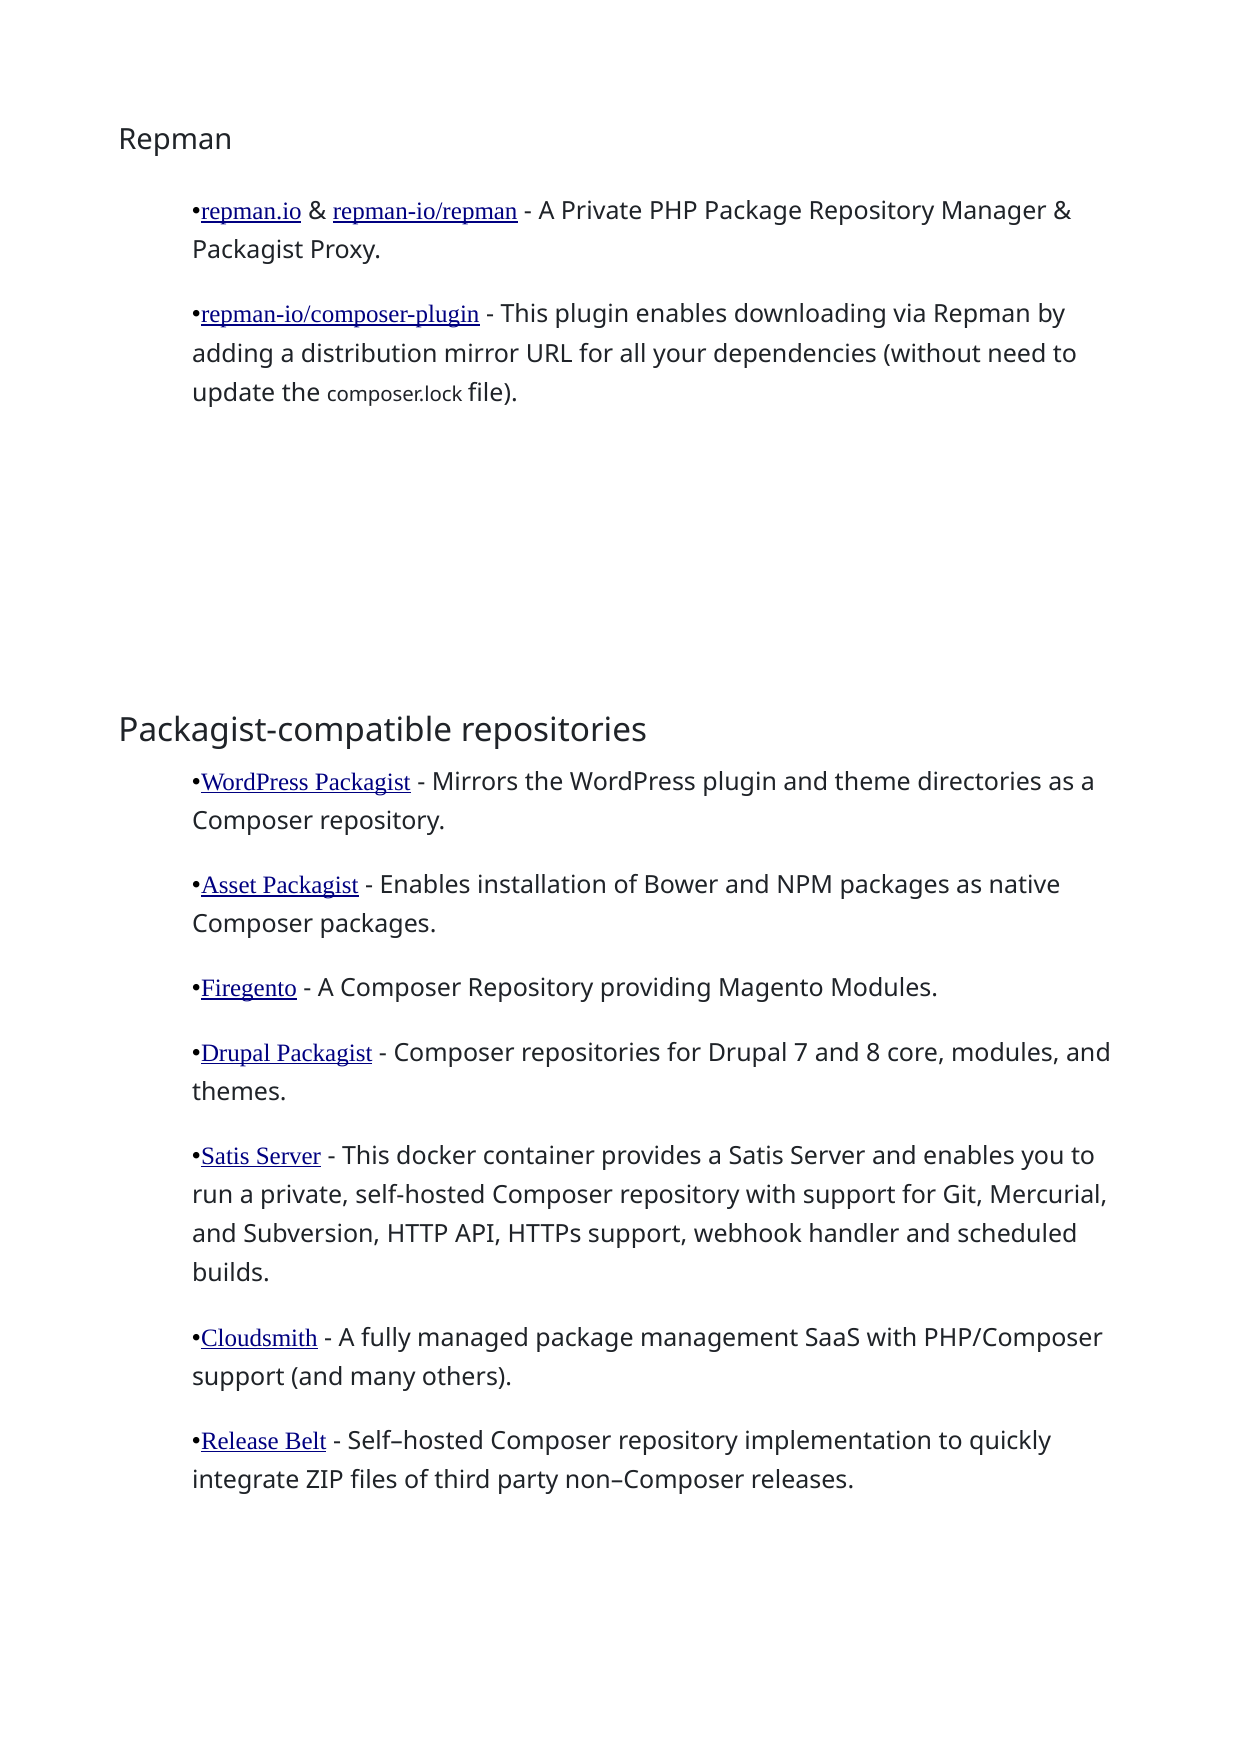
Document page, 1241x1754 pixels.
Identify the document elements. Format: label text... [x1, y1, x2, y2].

list Satis Server - This docker container provides a Satis Server and enables you to run a private, self-hosted Composer repository with support for Git, Mercurial, and Subversion, HTTP API, HTTPs support, webhook handler and scheduled builds. [118, 1137, 1122, 1289]
list repman.io & repman-io/repman - A Private PHP Package Repository Manager & Packagist Proxy. [118, 193, 1122, 266]
list Firegento - A Composer Repository providing Magento Modules. [118, 970, 1122, 1004]
list Cloudsmith - A fully managed package management SaaS with PHP/Composer support (and many others). [118, 1319, 1122, 1392]
subtitle Packagist-compatible repositories [118, 705, 1122, 751]
list Asset Packagist - Enables installation of Bower and NPM packages as native Composer packages. [118, 867, 1122, 940]
list WordPress Packagist - Mirrors the WordPress plugin and theme directories as a Composer repository. [118, 763, 1122, 837]
subtitle Repman [118, 118, 1122, 158]
list repman-io/composer-plugin - This plugin enables downloading via Repman by adding a distribution mirror URL for all your dependencies (without need to update the composer.lock file). [118, 296, 1122, 408]
list Drupal Packagist - Composer repositories for Drupal 7 and 8 core, modules, and themes. [118, 1034, 1122, 1107]
list Release Belt - Self–hosted Composer repository implementation to quickly integrate ZIP files of third party non–Composer releases. [118, 1422, 1122, 1496]
